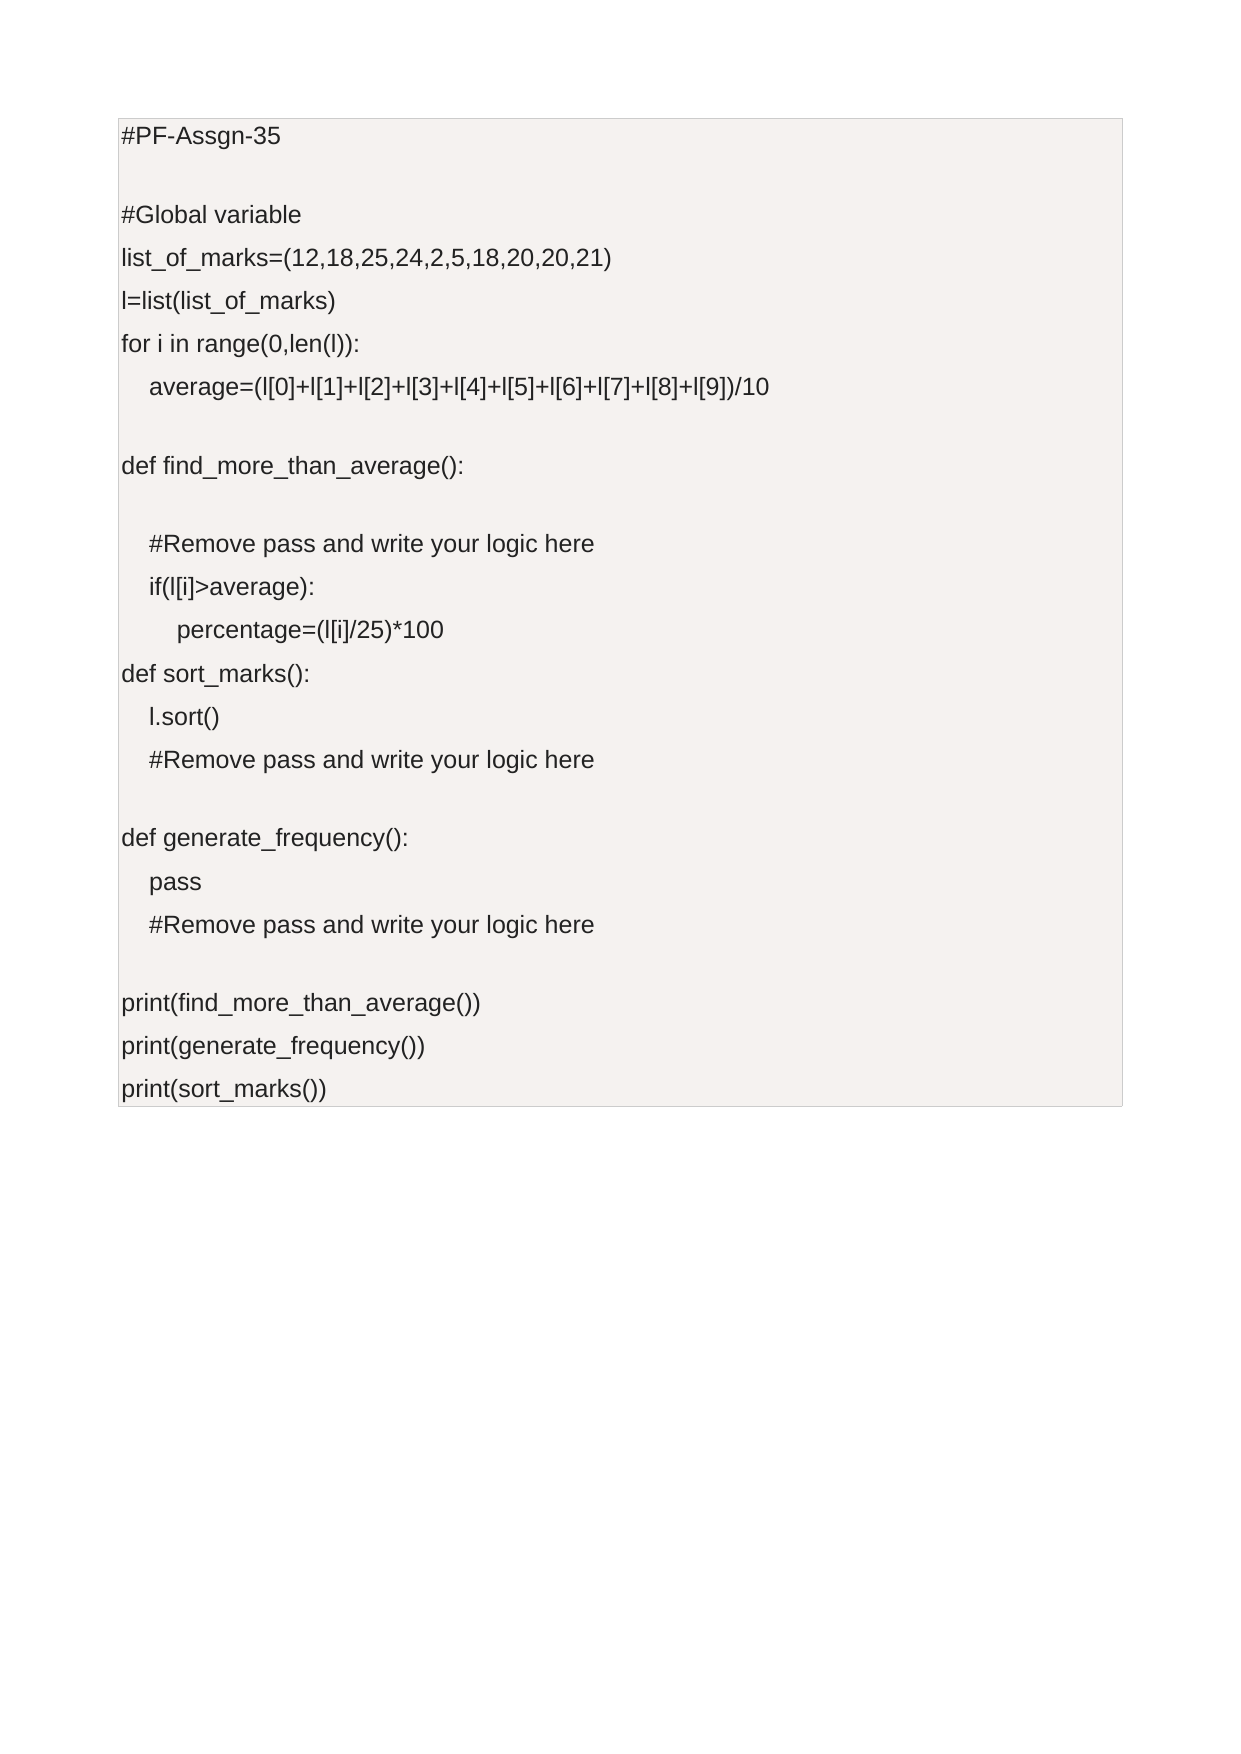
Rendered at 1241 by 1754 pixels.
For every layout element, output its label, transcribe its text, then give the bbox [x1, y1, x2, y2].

text #Global variable [119, 197, 1122, 228]
text if(l[i]>average): [119, 569, 1122, 601]
text for i in range(0,len(l)): [119, 326, 1122, 358]
text #Remove pass and write your logic here [119, 742, 1122, 774]
text #Remove pass and write your logic here [119, 526, 1122, 558]
text average=(l[0]+l[1]+l[2]+l[3]+l[4]+l[5]+l[6]+l[7]+l[8]+l[9])/10 [119, 369, 1122, 401]
text percentage=(l[i]/25)*100 [119, 612, 1122, 644]
text list_of_marks=(12,18,25,24,2,5,18,20,20,21) [119, 240, 1122, 272]
text print(generate_frequency()) [119, 1028, 1122, 1060]
text l.sort() [119, 699, 1122, 731]
text def find_more_than_average(): [119, 448, 1122, 479]
text #PF-Assgn-35 [119, 119, 1122, 150]
text #Remove pass and write your logic here [119, 907, 1122, 938]
text l=list(list_of_marks) [119, 283, 1122, 315]
text pass [119, 863, 1122, 895]
text print(find_more_than_average()) [119, 985, 1122, 1017]
text print(sort_marks()) [119, 1071, 1122, 1106]
text def generate_frequency(): [119, 820, 1122, 852]
text def sort_marks(): [119, 656, 1122, 687]
